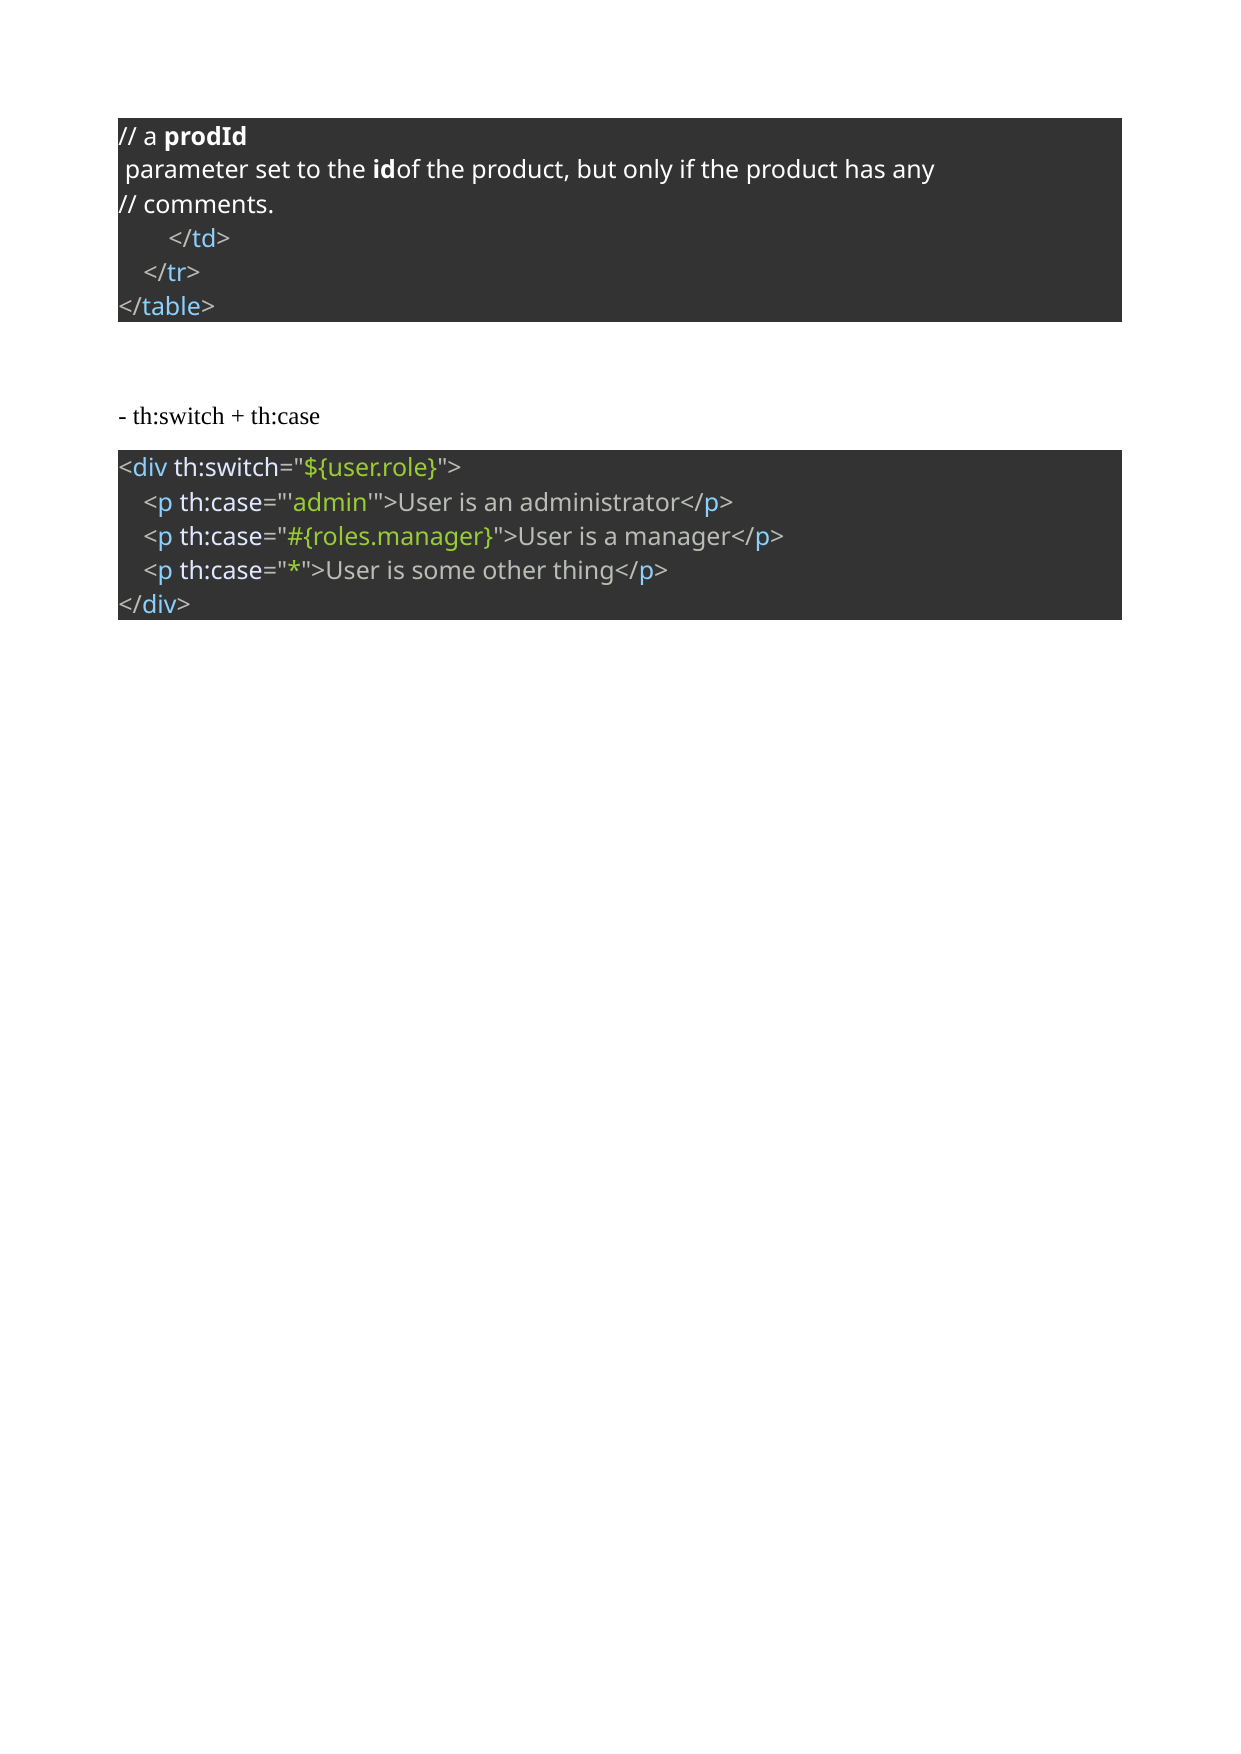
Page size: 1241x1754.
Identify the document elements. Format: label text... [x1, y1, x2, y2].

text // a prodId [118, 118, 1122, 152]
text <p th:case="*">User is some other thing</p> [118, 552, 1122, 586]
text </td> [118, 220, 1122, 254]
text <p th:case="#{roles.manager}">User is a manager</p> [118, 518, 1122, 552]
text - th:switch + th:case [118, 401, 1122, 430]
text parameter set to the idof the product, but only if the product has any [118, 152, 1122, 186]
text </tr> [118, 254, 1122, 288]
text <div th:switch="${user.role}"> [118, 450, 1122, 484]
text </table> [118, 288, 1122, 322]
text </div> [118, 586, 1122, 620]
text <p th:case="'admin'">User is an administrator</p> [118, 484, 1122, 518]
text // comments. [118, 186, 1122, 220]
